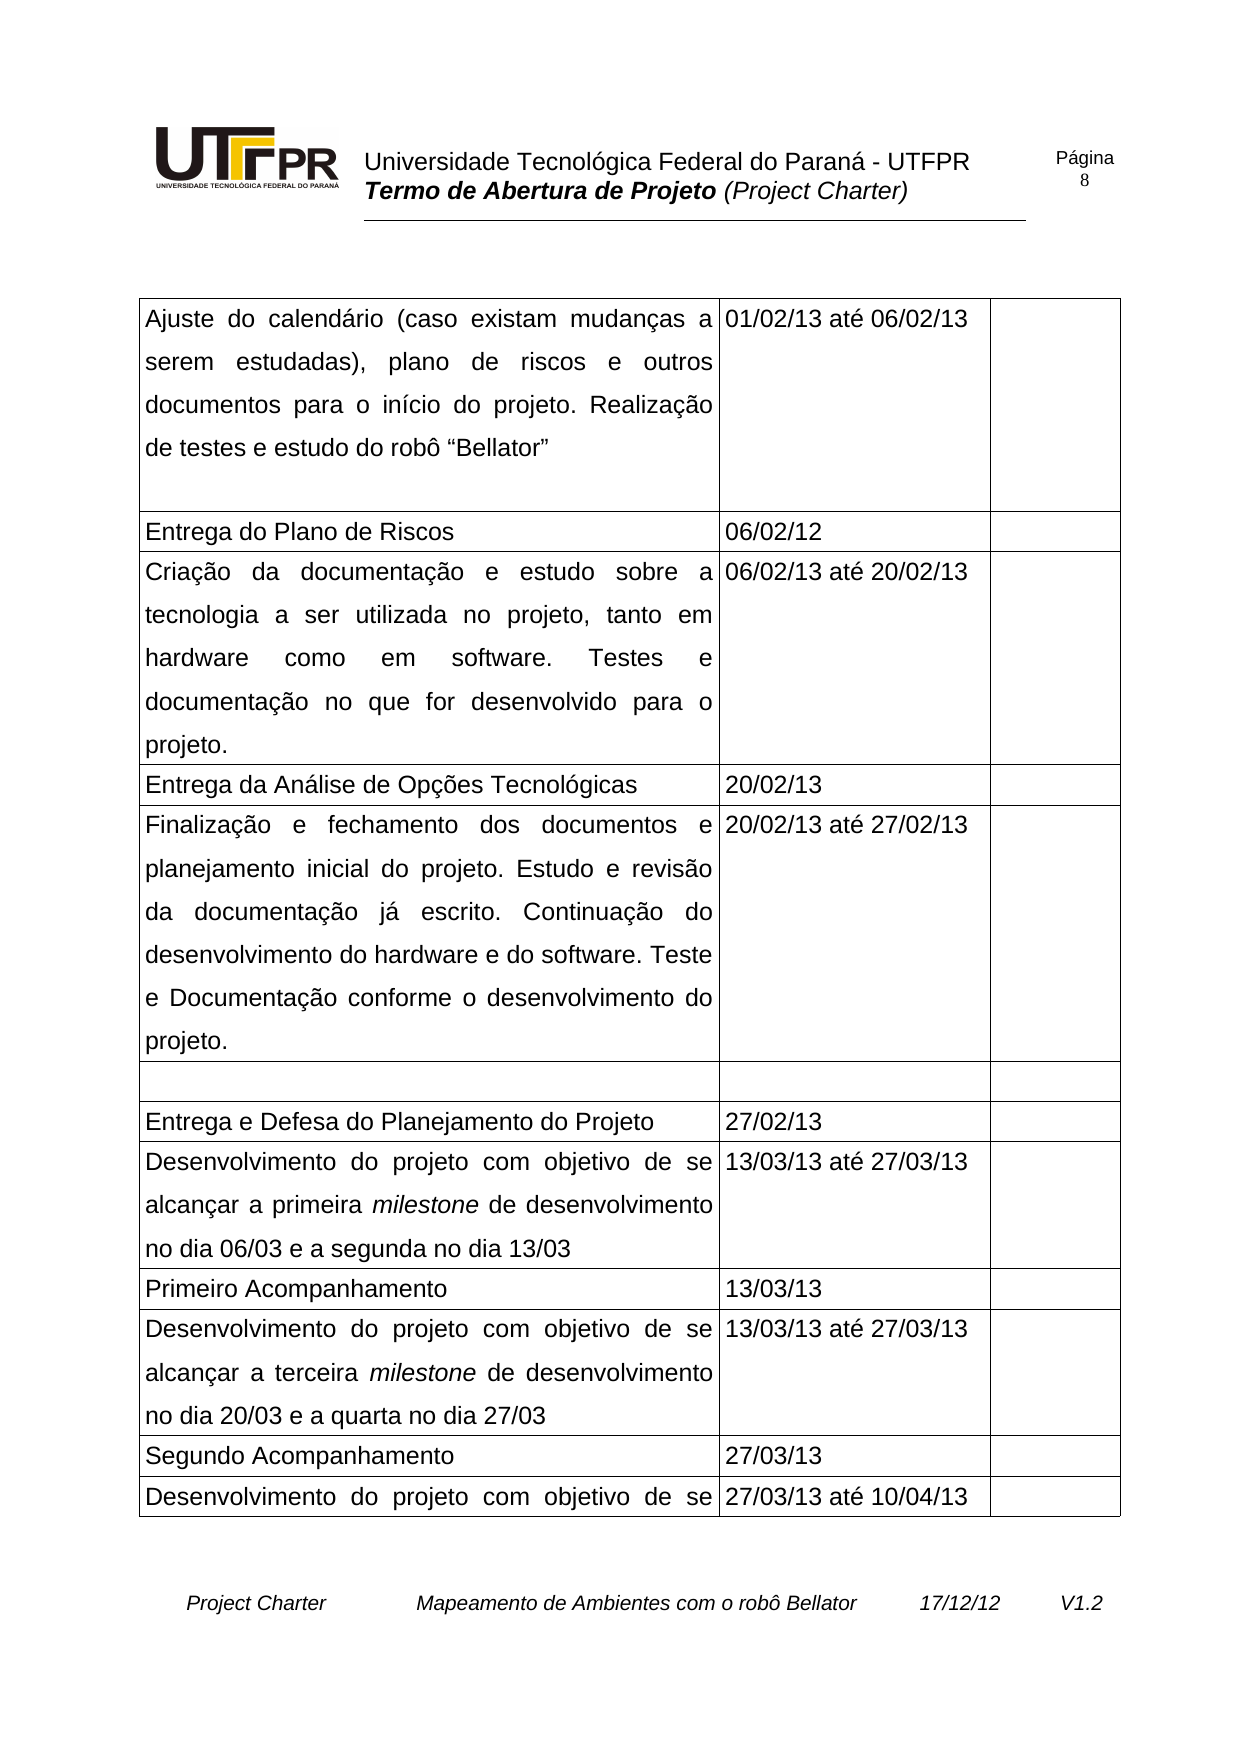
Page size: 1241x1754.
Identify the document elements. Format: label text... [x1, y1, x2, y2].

table_cell 20/02/13 [720, 765, 990, 804]
table_cell 01/02/13 até 06/02/13 [720, 299, 990, 511]
table_cell [991, 806, 1120, 1061]
table_cell 06/02/13 até 20/02/13 [720, 552, 990, 764]
table_cell 13/03/13 [720, 1269, 990, 1308]
table_cell Desenvolvimento do projeto com objetivo de se [140, 1477, 719, 1516]
table_cell Criação da documentação e estudo sobre a tecnologia a ser utilizada no projeto, tanto em hardware como em software. Testes e documentação no que for desenvolvido para o projeto. [140, 552, 719, 764]
table_cell [991, 1310, 1120, 1435]
table_cell 27/03/13 até 10/04/13 [720, 1477, 990, 1516]
table_cell Segundo Acompanhamento [140, 1436, 719, 1476]
table_cell 27/02/13 [720, 1102, 990, 1141]
table_cell [991, 1142, 1120, 1268]
table_cell Finalização e fechamento dos documentos e planejamento inicial do projeto. Estudo e revisão da documentação já escrito. Continuação do desenvolvimento do hardware e do software. Teste e Documentação conforme o desenvolvimento do projeto. [140, 806, 719, 1061]
table_cell 13/03/13 até 27/03/13 [720, 1142, 990, 1268]
table_cell [991, 1102, 1120, 1141]
table_cell [991, 1269, 1120, 1308]
table_cell [991, 1436, 1120, 1476]
table_cell Desenvolvimento do projeto com objetivo de se alcançar a primeira milestone de desenvolvimento no dia 06/03 e a segunda no dia 13/03 [140, 1142, 719, 1268]
table_cell Entrega da Análise de Opções Tecnológicas [140, 765, 719, 804]
table_cell 06/02/12 [720, 512, 990, 551]
table_cell [720, 1062, 990, 1101]
table_cell [991, 1062, 1120, 1101]
table_cell 27/03/13 [720, 1436, 990, 1476]
picture [155, 127, 339, 189]
table_cell Ajuste do calendário (caso existam mudanças a serem estudadas), plano de riscos e outros documentos para o início do projeto. Realização de testes e estudo do robô “Bellator” [140, 299, 719, 511]
table_cell 13/03/13 até 27/03/13 [720, 1310, 990, 1435]
table_cell Desenvolvimento do projeto com objetivo de se alcançar a terceira milestone de desenvolvimento no dia 20/03 e a quarta no dia 27/03 [140, 1310, 719, 1435]
table_cell [991, 1477, 1120, 1516]
table_cell Entrega e Defesa do Planejamento do Projeto [140, 1102, 719, 1141]
table_cell [140, 1062, 719, 1101]
table_cell [991, 552, 1120, 764]
table_cell Primeiro Acompanhamento [140, 1269, 719, 1308]
table_cell Entrega do Plano de Riscos [140, 512, 719, 551]
table_cell 20/02/13 até 27/02/13 [720, 806, 990, 1061]
table_cell [991, 299, 1120, 511]
table_cell [991, 765, 1120, 804]
table_cell [991, 512, 1120, 551]
